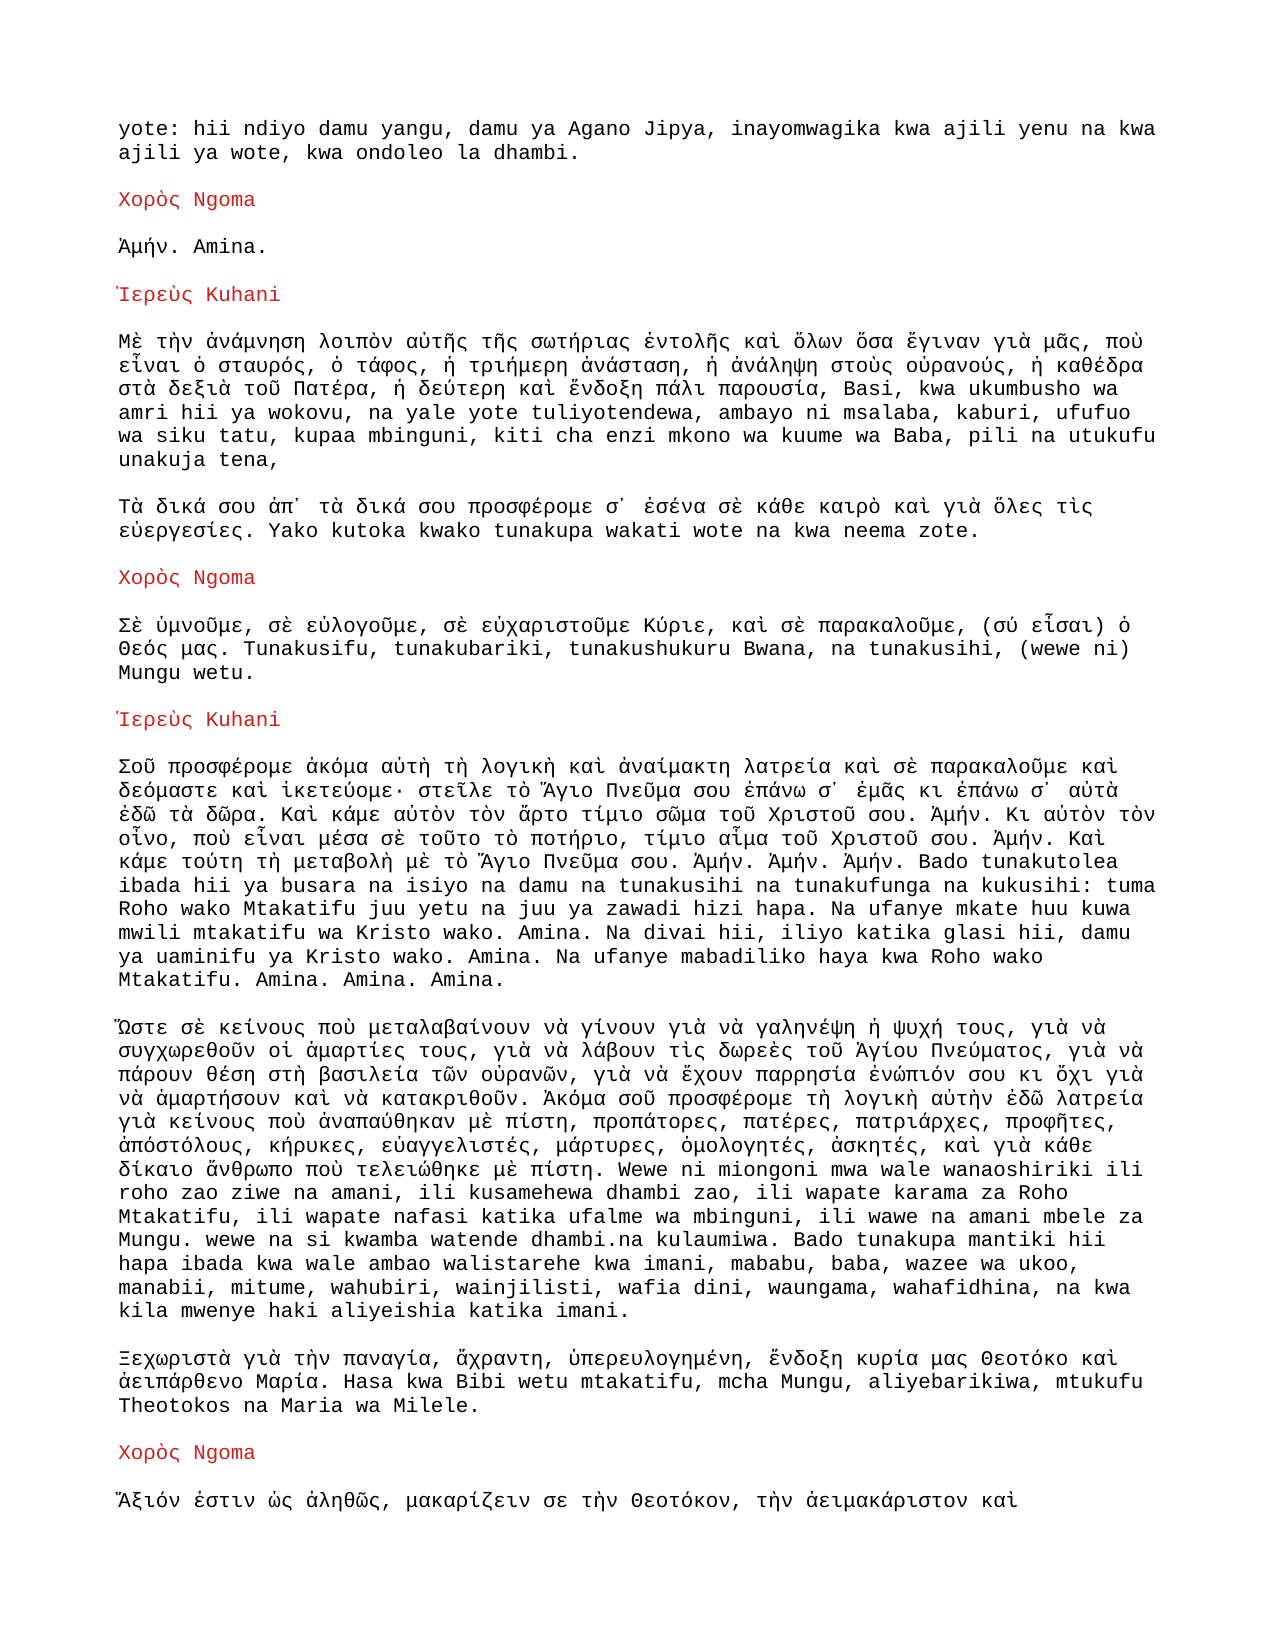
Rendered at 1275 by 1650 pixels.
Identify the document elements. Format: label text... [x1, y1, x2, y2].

text Μὲ τὴν ἀνάμνηση λοιπὸν αὐτῆς τῆς σωτήριας ἐντολῆς καὶ ὅλων ὅσα ἔγιναν γιὰ μᾶς, ποὺ εἶναι ὁ σταυρός, ὁ τάφος, ἡ τριήμερη ἀνάσταση, ἡ ἀνάληψη στοὺς οὐρανούς, ἡ καθέδρα στὰ δεξιὰ τοῦ Πατέρα, ἡ δεύτερη καὶ ἔνδοξη πάλι παρουσία, Basi, kwa ukumbusho wa amri hii ya wokovu, na yale yote tuliyotendewa, ambayo ni msalaba, kaburi, ufufuo wa siku tatu, kupaa mbinguni, kiti cha enzi mkono wa kuume wa Baba, pili na utukufu unakuja tena, [118, 331, 1157, 473]
text yote: hii ndiyo damu yangu, damu ya Agano Jipya, inayomwagika kwa ajili yenu na kwa ajili ya wote, kwa ondoleo la dhambi. [118, 118, 1157, 165]
text Σὲ ὑμνοῦμε, σὲ εὐλογοῦμε, σὲ εὐχαριστοῦμε Κύριε, καὶ σὲ παρακαλοῦμε, (σύ εἶσαι) ὁ Θεός μας. Tunakusifu, tunakubariki, tunakushukuru Bwana, na tunakusihi, (wewe ni) Mungu wetu. [118, 615, 1157, 686]
text Ἀμήν. Amina. [118, 236, 1157, 260]
text Ἱερεὺς Kuhani [118, 284, 1157, 307]
text Ξεχωριστὰ γιὰ τὴν παναγία, ἄχραντη, ὑπερευλογημένη, ἔνδοξη κυρία μας Θεοτόκο καὶ ἀειπάρθενο Μαρία. Hasa kwa Bibi wetu mtakatifu, mcha Mungu, aliyebarikiwa, mtukufu Theotokos na Maria wa Milele. [118, 1348, 1157, 1419]
text Ἱερεὺς Kuhani [118, 709, 1157, 733]
text Σοῦ προσφέρομε ἀκόμα αὐτὴ τὴ λογικὴ καὶ ἀναίμακτη λατρεία καὶ σὲ παρακαλοῦμε καὶ δεόμαστε καὶ ἱκετεύομε· στεῖλε τὸ Ἅγιο Πνεῦμα σου ἐπάνω σ᾿ ἐμᾶς κι ἐπάνω σ᾿ αὐτὰ ἐδῶ τὰ δῶρα. Καὶ κάμε αὐτὸν τὸν ἄρτο τίμιο σῶμα τοῦ Χριστοῦ σου. Ἀμήν. Κι αὐτὸν τὸν οἶνο, ποὺ εἶναι μέσα σὲ τοῦτο τὸ ποτήριο, τίμιο αἷμα τοῦ Χριστοῦ σου. Ἀμήν. Καὶ κάμε τούτη τὴ μεταβολὴ μὲ τὸ Ἅγιο Πνεῦμα σου. Ἀμήν. Ἀμήν. Ἀμήν. Bado tunakutolea ibada hii ya busara na isiyo na damu na tunakusihi na tunakufunga na kukusihi: tuma Roho wako Mtakatifu juu yetu na juu ya zawadi hizi hapa. Na ufanye mkate huu kuwa mwili mtakatifu wa Kristo wako. Amina. Na divai hii, iliyo katika glasi hii, damu ya uaminifu ya Kristo wako. Amina. Na ufanye mabadiliko haya kwa Roho wako Mtakatifu. Amina. Amina. Amina. [118, 757, 1157, 993]
text Χορὸς Ngoma [118, 189, 1157, 213]
text Τὰ δικά σου ἀπ᾿ τὰ δικά σου προσφέρομε σ᾿ ἐσένα σὲ κάθε καιρὸ καὶ γιὰ ὅλες τὶς εὐεργεσίες. Yako kutoka kwako tunakupa wakati wote na kwa neema zote. [118, 496, 1157, 544]
text Ἄξιόν ἐστιν ὡς ἀληθῶς, μακαρίζειν σε τὴν Θεοτόκον, τὴν ἀειμακάριστον καὶ [118, 1489, 1157, 1513]
text Ὥστε σὲ κείνους ποὺ μεταλαβαίνουν νὰ γίνουν γιὰ νὰ γαληνέψη ἡ ψυχή τους, γιὰ νὰ συγχωρεθοῦν οἱ ἁμαρτίες τους, γιὰ νὰ λάβουν τὶς δωρεὲς τοῦ Ἁγίου Πνεύματος, γιὰ νὰ πάρουν θέση στὴ βασιλεία τῶν οὐρανῶν, γιὰ νὰ ἔχουν παρρησία ἐνώπιόν σου κι ὄχι γιὰ νὰ ἁμαρτήσουν καὶ νὰ κατακριθοῦν. Ἀκόμα σοῦ προσφέρομε τὴ λογικὴ αὐτὴν ἐδῶ λατρεία γιὰ κείνους ποὺ ἀναπαύθηκαν μὲ πίστη, προπάτορες, πατέρες, πατριάρχες, προφῆτες, ἀπόστόλους, κήρυκες, εὐαγγελιστές, μάρτυρες, ὁμολογητές, ἀσκητές, καὶ γιὰ κάθε δίκαιο ἄνθρωπο ποὺ τελειώθηκε μὲ πίστη. Wewe ni miongoni mwa wale wanaoshiriki ili roho zao ziwe na amani, ili kusamehewa dhambi zao, ili wapate karama za Roho Mtakatifu, ili wapate nafasi katika ufalme wa mbinguni, ili wawe na amani mbele za Mungu. wewe na si kwamba watende dhambi.na kulaumiwa. Bado tunakupa mantiki hii hapa ibada kwa wale ambao walistarehe kwa imani, mababu, baba, wazee wa ukoo, manabii, mitume, wahubiri, wainjilisti, wafia dini, waungama, wahafidhina, na kwa kila mwenye haki aliyeishia katika imani. [118, 1017, 1157, 1324]
text Χορὸς Ngoma [118, 1442, 1157, 1466]
text Χορὸς Ngoma [118, 567, 1157, 591]
